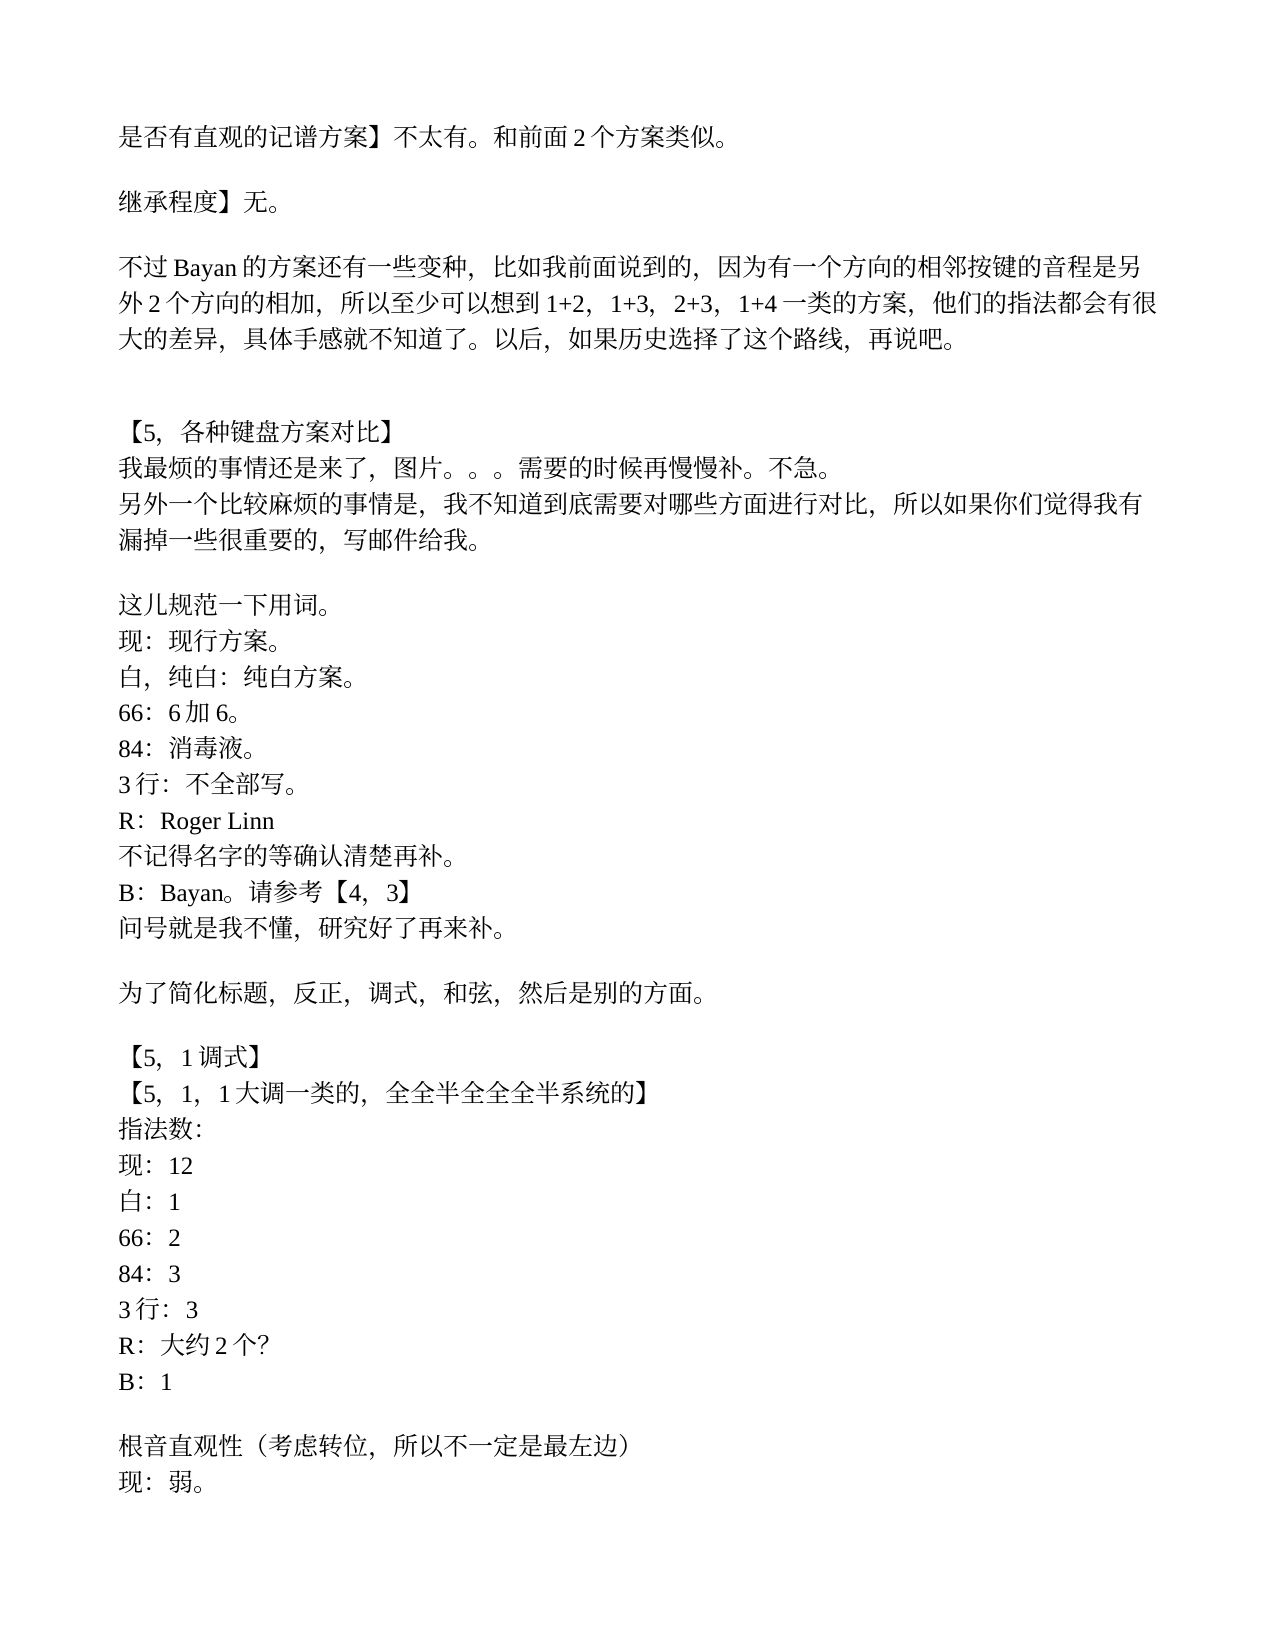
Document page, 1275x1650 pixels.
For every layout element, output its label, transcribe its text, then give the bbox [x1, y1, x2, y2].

text 为了简化标题，反正，调式，和弦，然后是别的方面。 [118, 973, 1157, 1009]
text 指法数： [118, 1110, 1157, 1146]
text R：大约2个？ [118, 1326, 1157, 1362]
text 这儿规范一下用词。 [118, 585, 1157, 621]
text 我最烦的事情还是来了，图片。。。需要的时候再慢慢补。不急。 [118, 449, 1157, 485]
text 【5，1调式】 [118, 1038, 1157, 1074]
text 不记得名字的等确认清楚再补。 [118, 837, 1157, 873]
text 不过Bayan的方案还有一些变种，比如我前面说到的，因为有一个方向的相邻按键的音程是另外2个方向的相加，所以至少可以想到1+2，1+3，2+3，1+4一类的方案，他们的指法都会有很大的差异，具体手感就不知道了。以后，如果历史选择了这个路线，再说吧。 [118, 247, 1157, 355]
text 84：消毒液。 [118, 729, 1157, 765]
text 66：2 [118, 1218, 1157, 1254]
text 现：现行方案。 [118, 621, 1157, 657]
text 【5，1，1大调一类的，全全半全全全半系统的】 [118, 1074, 1157, 1110]
text B：1 [118, 1362, 1157, 1397]
text 66：6加6。 [118, 693, 1157, 729]
text 另外一个比较麻烦的事情是，我不知道到底需要对哪些方面进行对比，所以如果你们觉得我有漏掉一些很重要的，写邮件给我。 [118, 485, 1157, 557]
text 继承程度】无。 [118, 183, 1157, 219]
text 现：弱。 [118, 1462, 1157, 1498]
text 现：12 [118, 1146, 1157, 1182]
text B：Bayan。请参考【4，3】 [118, 873, 1157, 909]
text 是否有直观的记谱方案】不太有。和前面2个方案类似。 [118, 118, 1157, 154]
text 白，纯白：纯白方案。 [118, 657, 1157, 693]
text 3行：3 [118, 1290, 1157, 1326]
text 问号就是我不懂，研究好了再来补。 [118, 909, 1157, 945]
text 84：3 [118, 1254, 1157, 1290]
text 3行：不全部写。 [118, 765, 1157, 801]
text 根音直观性（考虑转位，所以不一定是最左边） [118, 1426, 1157, 1462]
text 白：1 [118, 1182, 1157, 1218]
text R：Roger Linn [118, 801, 1157, 837]
text 【5，各种键盘方案对比】 [118, 413, 1157, 449]
